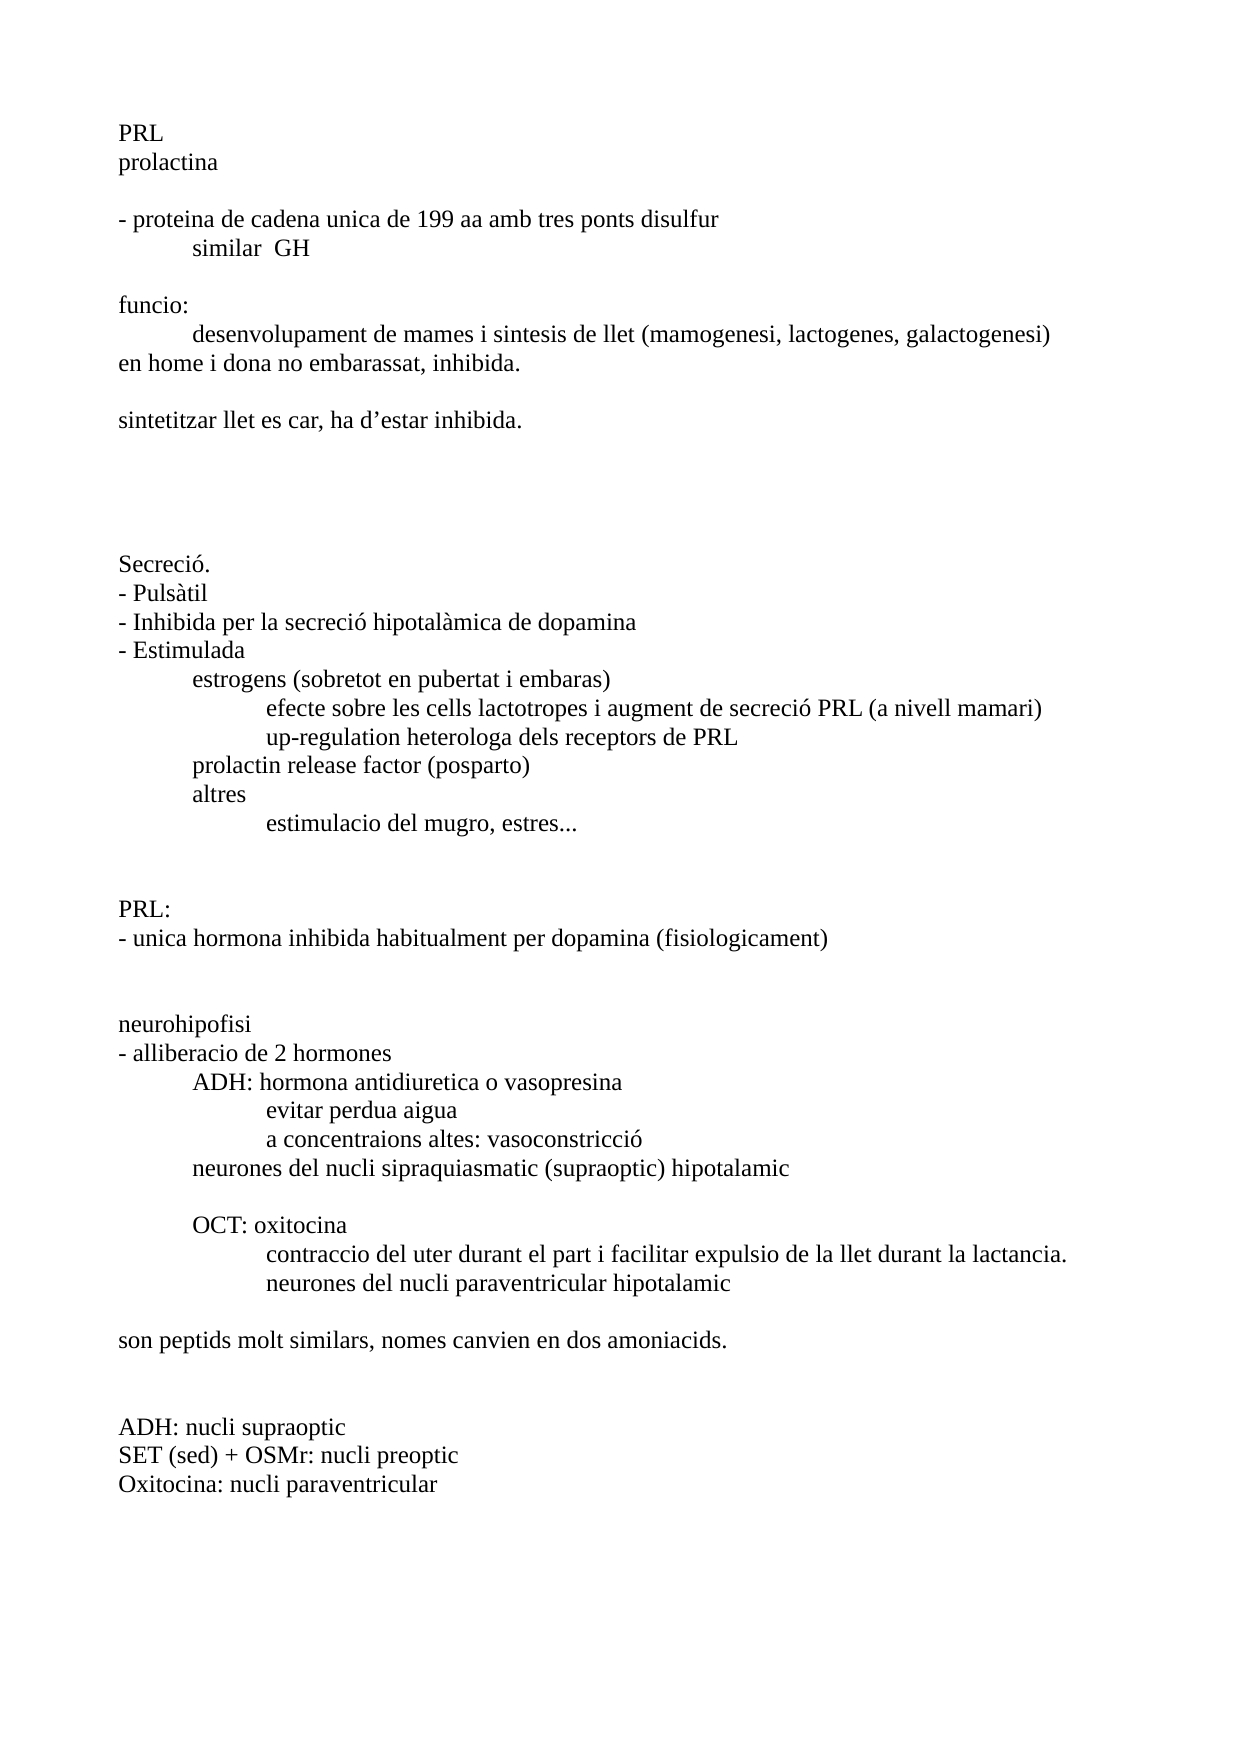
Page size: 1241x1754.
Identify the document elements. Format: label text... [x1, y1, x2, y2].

text Oxitocina: nucli paraventricular [118, 1469, 1122, 1498]
text OCT: oxitocina [118, 1211, 1122, 1239]
text evitar perdua aigua [118, 1096, 1122, 1124]
text estrogens (sobretot en pubertat i embaras) [118, 664, 1122, 693]
text en home i dona no embarassat, inhibida. [118, 348, 1122, 377]
text estimulacio del mugro, estres... [118, 808, 1122, 837]
text - proteina de cadena unica de 199 aa amb tres ponts disulfur [118, 204, 1122, 233]
text prolactina [118, 147, 1122, 176]
text sintetitzar llet es car, ha d’estar inhibida. [118, 406, 1122, 434]
text prolactin release factor (posparto) [118, 751, 1122, 779]
text a concentraions altes: vasoconstricció [118, 1124, 1122, 1153]
text SET (sed) + OSMr: nucli preoptic [118, 1441, 1122, 1469]
text - Pulsàtil [118, 578, 1122, 607]
text - Inhibida per la secreció hipotalàmica de dopamina [118, 607, 1122, 636]
text desenvolupament de mames i sintesis de llet (mamogenesi, lactogenes, galactogenesi) [118, 319, 1122, 348]
text up-regulation heterologa dels receptors de PRL [118, 722, 1122, 751]
text funcio: [118, 291, 1122, 319]
text PRL: [118, 894, 1122, 923]
text contraccio del uter durant el part i facilitar expulsio de la llet durant la lactancia. [118, 1239, 1122, 1268]
text son peptids molt similars, nomes canvien en dos amoniacids. [118, 1326, 1122, 1354]
text neurones del nucli sipraquiasmatic (supraoptic) hipotalamic [118, 1153, 1122, 1182]
text PRL [118, 118, 1122, 147]
text Secreció. [118, 549, 1122, 578]
text - Estimulada [118, 636, 1122, 664]
text neurones del nucli paraventricular hipotalamic [118, 1268, 1122, 1297]
text - unica hormona inhibida habitualment per dopamina (fisiologicament) [118, 923, 1122, 952]
text similar GH [118, 233, 1122, 262]
text ADH: nucli supraoptic [118, 1412, 1122, 1441]
text ADH: hormona antidiuretica o vasopresina [118, 1067, 1122, 1096]
text altres [118, 779, 1122, 808]
text neurohipofisi - alliberacio de 2 hormones [118, 1009, 1122, 1067]
text efecte sobre les cells lactotropes i augment de secreció PRL (a nivell mamari) [118, 693, 1122, 722]
